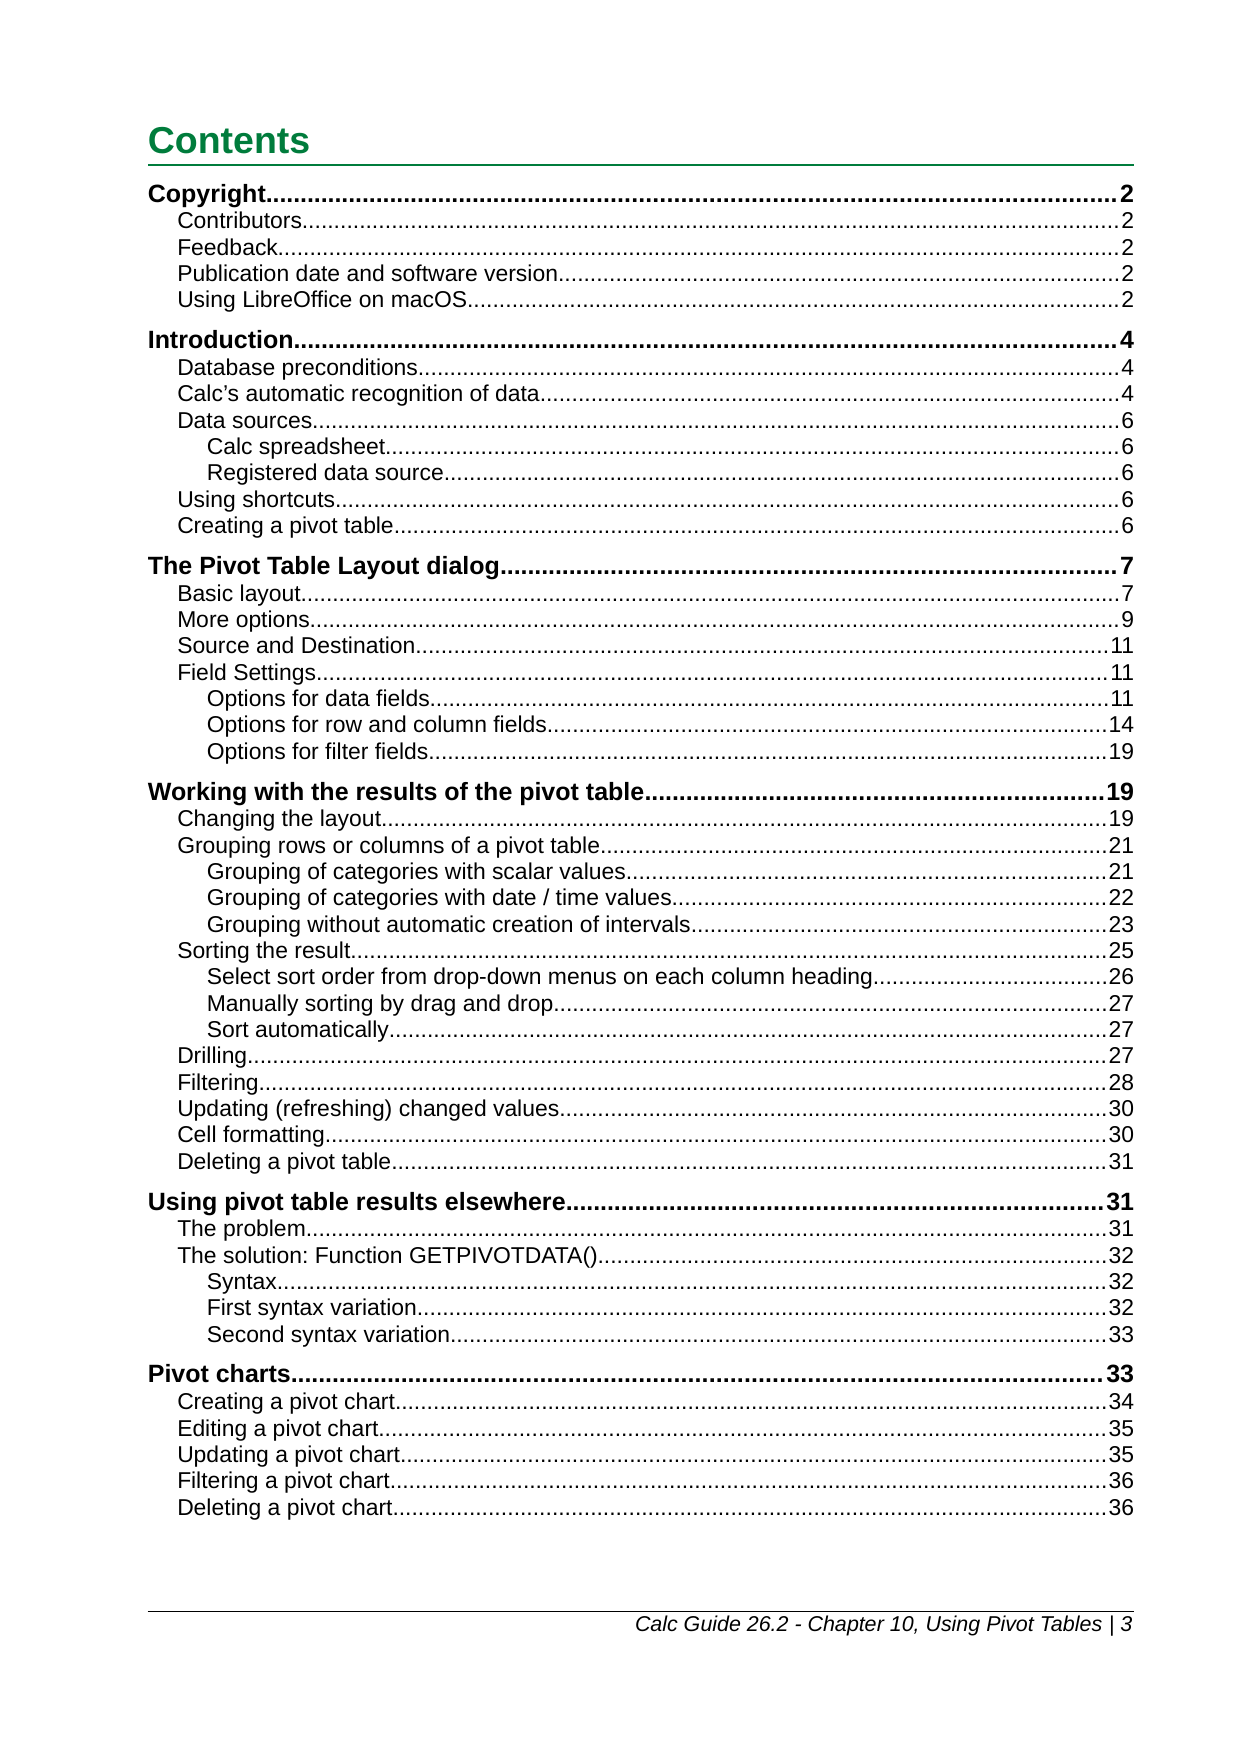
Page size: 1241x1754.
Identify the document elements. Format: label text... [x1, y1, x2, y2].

text Options for row and column fields 14 [207, 711, 1134, 738]
text Second syntax variation 33 [207, 1321, 1134, 1347]
text Filtering a pivot chart 36 [177, 1467, 1134, 1494]
text The solution: Function GETPIVOTDATA() 32 [177, 1242, 1134, 1268]
text Updating a pivot chart 35 [177, 1441, 1134, 1467]
text Data sources 6 [177, 407, 1134, 433]
text Manually sorting by drag and drop 27 [207, 990, 1134, 1016]
text Changing the layout 19 [177, 805, 1134, 832]
text Editing a pivot chart 35 [177, 1414, 1134, 1441]
text Registered data source 6 [207, 459, 1134, 486]
text Options for filter fields 19 [207, 738, 1134, 764]
text The problem 31 [177, 1215, 1134, 1242]
text Deleting a pivot table 31 [177, 1148, 1134, 1174]
text Grouping of categories with date / time values 22 [207, 884, 1134, 911]
text Sort automatically 27 [207, 1016, 1134, 1042]
text Select sort order from drop-down menus on each column heading 26 [207, 963, 1134, 990]
text Using pivot table results elsewhere 31 [148, 1187, 1134, 1215]
text Basic layout 7 [177, 579, 1134, 606]
text Database preconditions 4 [177, 354, 1134, 380]
text Grouping rows or columns of a pivot table 21 [177, 832, 1134, 858]
text Options for data fields 11 [207, 685, 1134, 711]
text Copyright 2 [148, 179, 1134, 207]
text Using LibreOffice on macOS 2 [177, 286, 1134, 313]
text Source and Destination 11 [177, 632, 1134, 659]
text Cell formatting 30 [177, 1121, 1134, 1148]
text Publication date and software version 2 [177, 260, 1134, 286]
text Contributors 2 [177, 207, 1134, 234]
text Drilling 27 [177, 1042, 1134, 1069]
text Feedback 2 [177, 234, 1134, 260]
text Calc spreadsheet 6 [207, 433, 1134, 459]
text Syntax 32 [207, 1268, 1134, 1294]
text Updating (refreshing) changed values 30 [177, 1095, 1134, 1121]
text Pivot charts 33 [148, 1359, 1134, 1388]
text Field Settings 11 [177, 659, 1134, 685]
text Sorting the result 25 [177, 937, 1134, 963]
text First syntax variation 32 [207, 1294, 1134, 1321]
text The Pivot Table Layout dialog 7 [148, 551, 1134, 579]
text Filtering 28 [177, 1069, 1134, 1095]
text Grouping of categories with scalar values 21 [207, 858, 1134, 884]
text Calc’s automatic recognition of data 4 [177, 380, 1134, 407]
text Introduction 4 [148, 325, 1134, 354]
text More options 9 [177, 606, 1134, 632]
text Grouping without automatic creation of intervals 23 [207, 911, 1134, 937]
text Deleting a pivot chart 36 [177, 1494, 1134, 1520]
text Using shortcuts 6 [177, 486, 1134, 512]
text Creating a pivot table 6 [177, 512, 1134, 538]
text Working with the results of the pivot table 19 [148, 776, 1134, 805]
subtitle Contents [148, 118, 1134, 164]
text Creating a pivot chart 34 [177, 1388, 1134, 1414]
